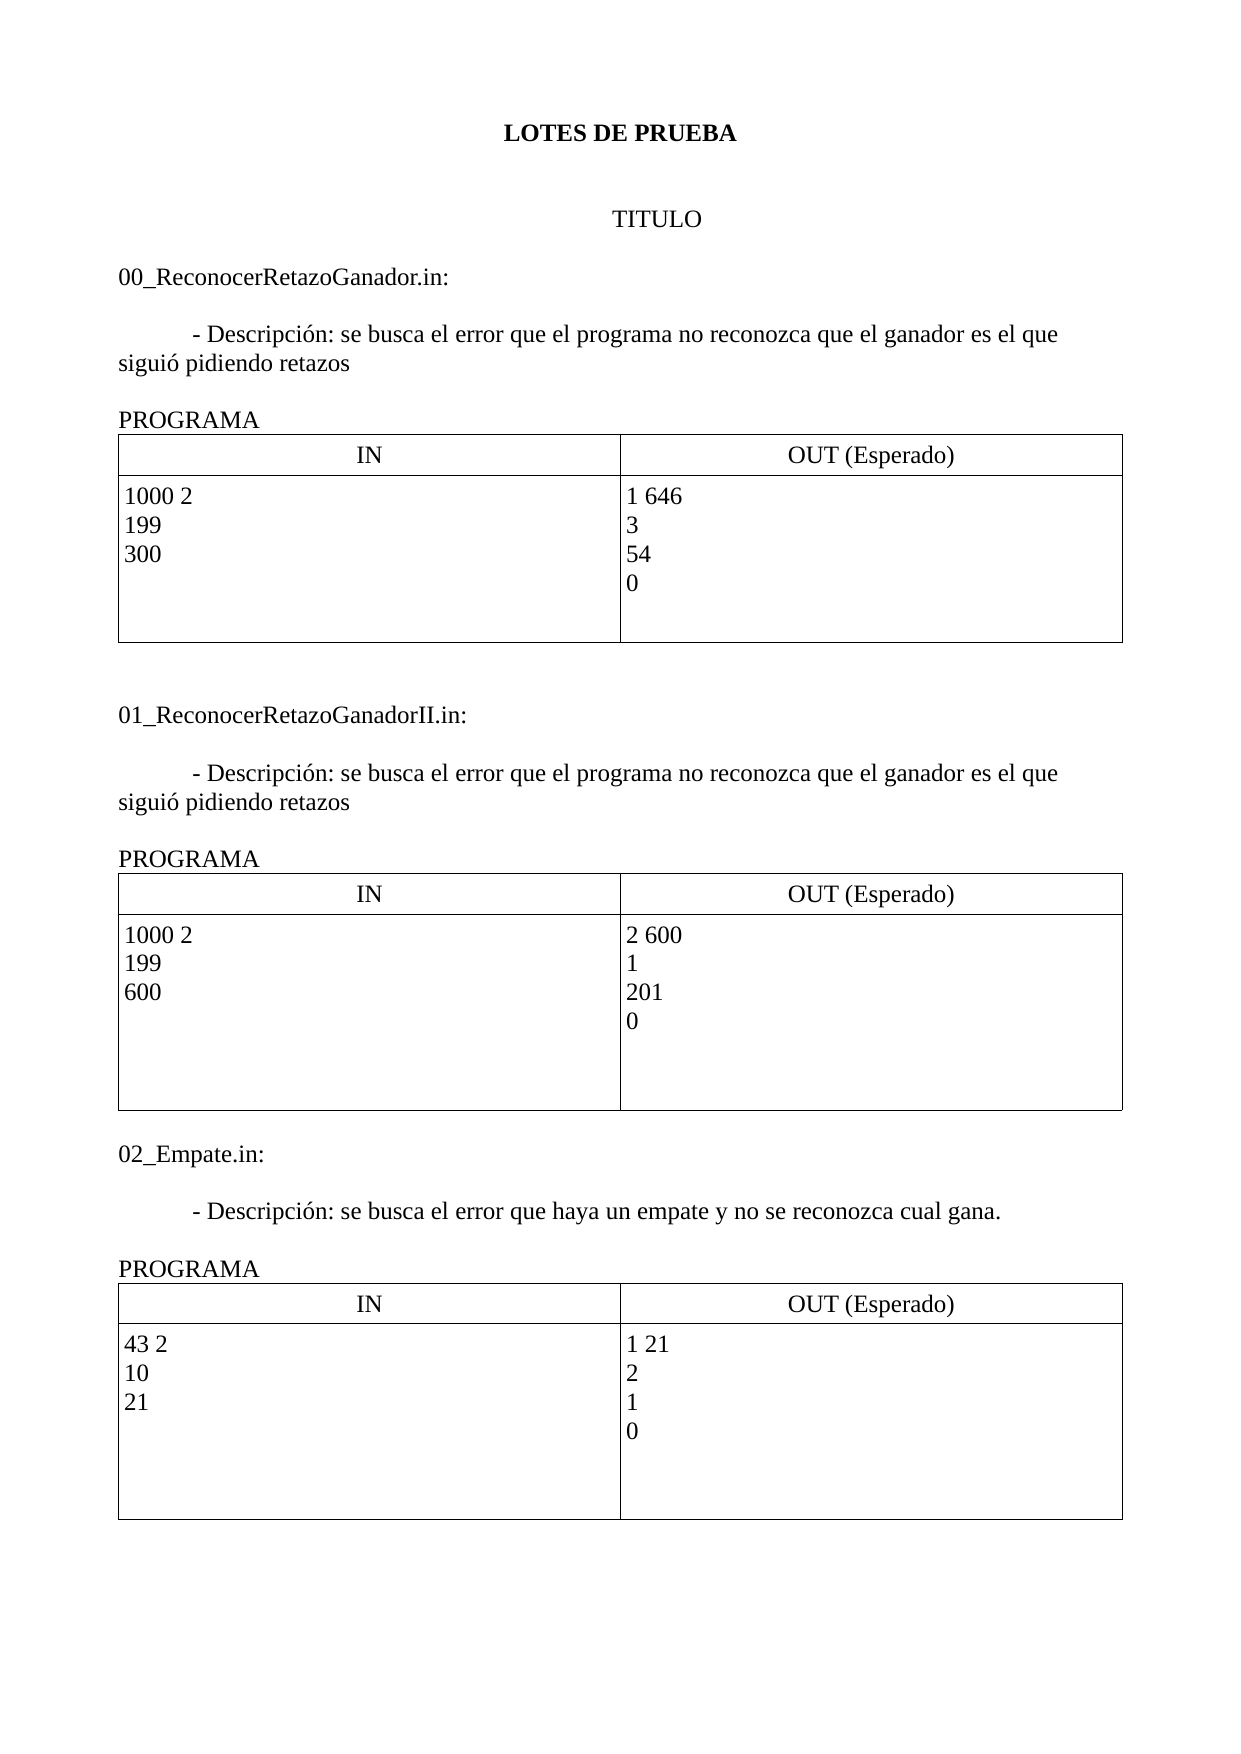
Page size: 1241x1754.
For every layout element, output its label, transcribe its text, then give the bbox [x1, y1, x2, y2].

text 01_ReconocerRetazoGanadorII.in: [118, 700, 1122, 729]
table_header IN [119, 1284, 620, 1323]
table_cell 1000 2 199 300 [119, 476, 620, 602]
table_cell 1000 2 199 600 [119, 915, 620, 1041]
table_header OUT (Esperado) [621, 874, 1122, 913]
table_cell [621, 602, 1122, 642]
text LOTES DE PRUEBA [118, 118, 1122, 147]
table_header OUT (Esperado) [621, 1284, 1122, 1323]
table_header OUT (Esperado) [621, 435, 1122, 475]
table_cell [119, 1041, 620, 1109]
text - Descripción: se busca el error que el programa no reconozca que el ganador es el que siguió pidiendo retazos [118, 319, 1122, 377]
table_header IN [119, 874, 620, 913]
text - Descripción: se busca el error que el programa no reconozca que el ganador es el que siguió pidiendo retazos [118, 758, 1122, 815]
text - Descripción: se busca el error que haya un empate y no se reconozca cual gana. [118, 1196, 1122, 1225]
table_cell [621, 1450, 1122, 1519]
text PROGRAMA [118, 844, 1122, 873]
table_cell [119, 602, 620, 642]
text 02_Empate.in: [118, 1139, 1122, 1167]
table_cell [119, 1450, 620, 1519]
table_cell 2 600 1 201 0 [621, 915, 1122, 1041]
table_cell [621, 1041, 1122, 1109]
text PROGRAMA [118, 406, 1122, 434]
table_header IN [119, 435, 620, 475]
text PROGRAMA [118, 1254, 1122, 1282]
table_cell 1 21 2 1 0 [621, 1324, 1122, 1450]
table_cell 43 2 10 21 [119, 1324, 620, 1450]
text TITULO [118, 204, 1122, 233]
table_cell 1 646 3 54 0 [621, 476, 1122, 602]
text 00_ReconocerRetazoGanador.in: [118, 262, 1122, 291]
